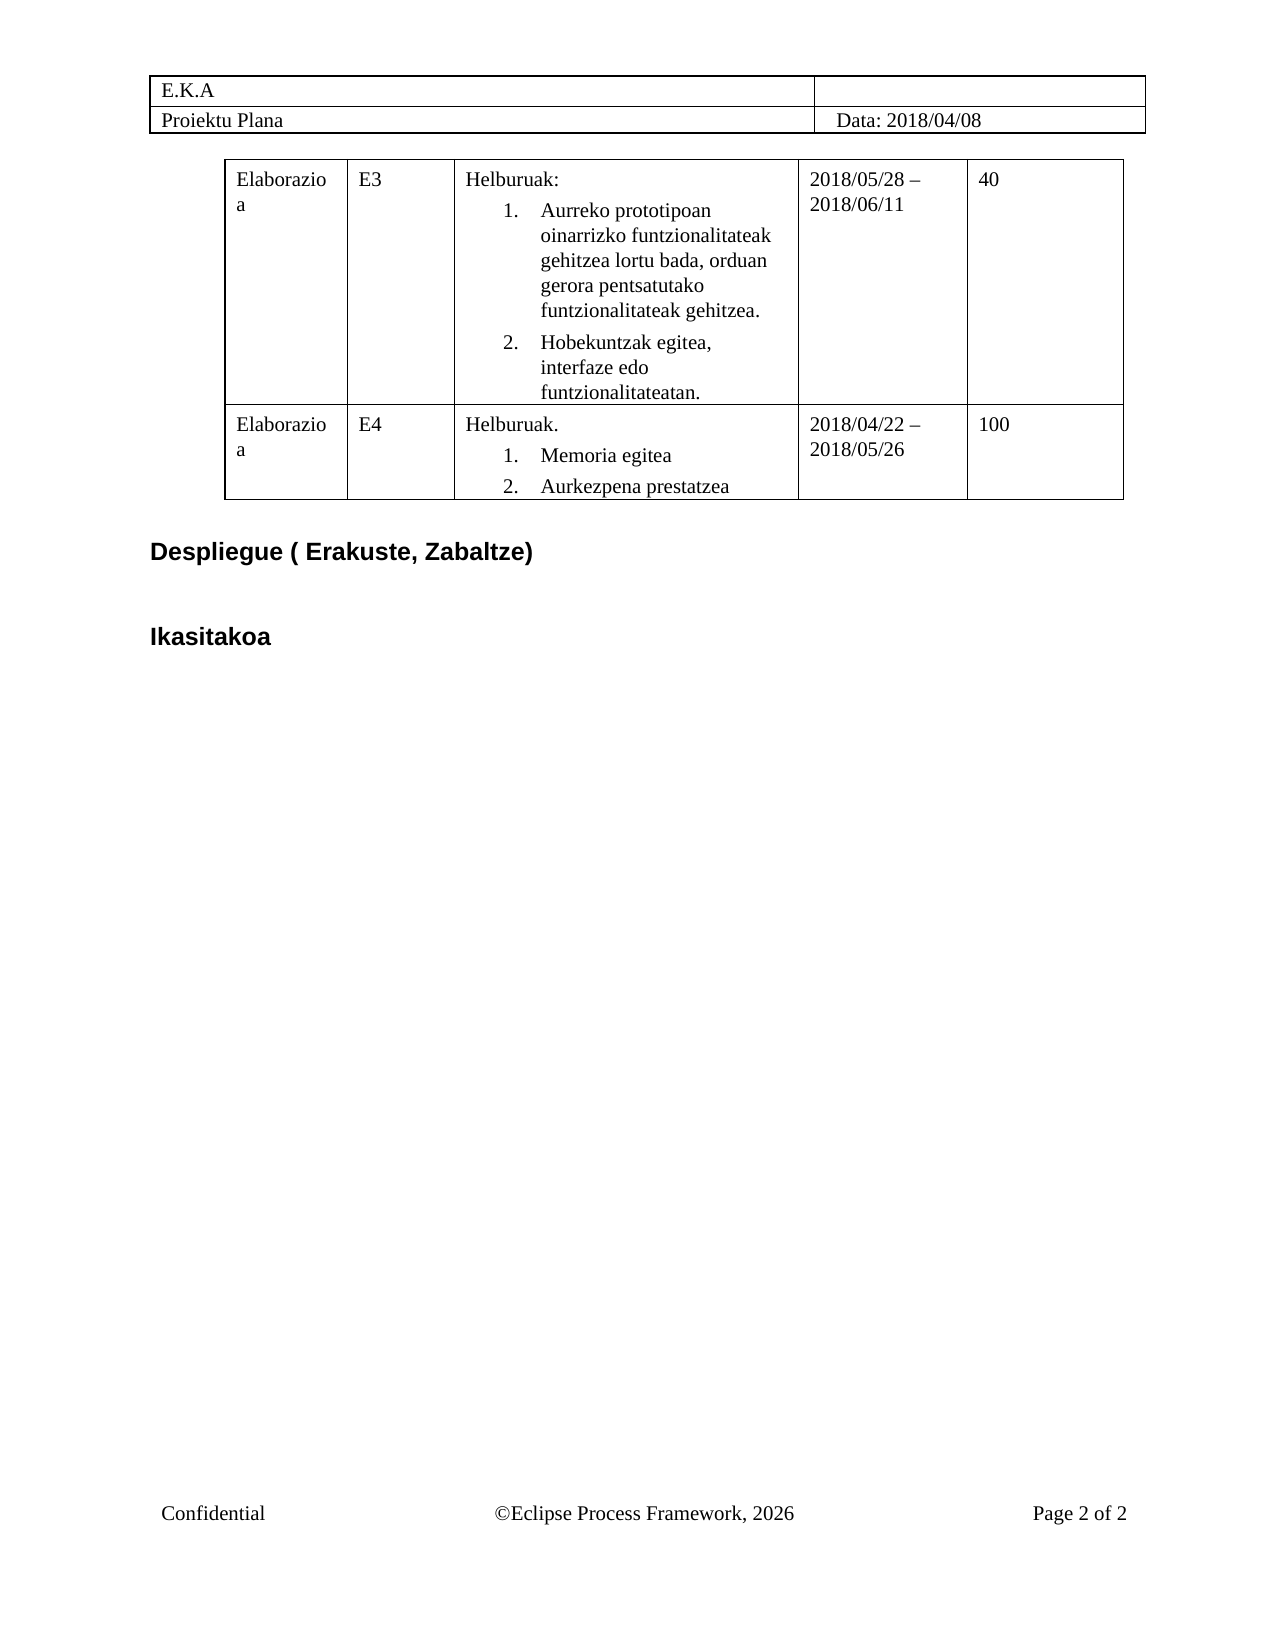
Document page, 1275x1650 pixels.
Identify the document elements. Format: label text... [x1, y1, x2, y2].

table_cell E4 [348, 405, 454, 498]
table_cell Helburuak. Memoria egitea Aurkezpena prestatzea [455, 405, 798, 498]
subtitle Ikasitakoa [150, 622, 1125, 651]
table_cell Elaborazioa [226, 405, 347, 498]
table_cell 2018/05/28 – 2018/06/11 [799, 160, 967, 404]
subtitle Despliegue ( Erakuste, Zabaltze) [150, 537, 1125, 566]
table_cell Elaborazioa [226, 160, 347, 404]
table_cell Helburuak: Aurreko prototipoan oinarrizko funtzionalitateak gehitzea lortu bada, orduan gerora pentsatutako funtzionalitateak gehitzea. Hobekuntzak egitea, interfaze edo funtzionalitateatan. [455, 160, 798, 404]
table_cell 40 [968, 160, 1123, 404]
table_cell 100 [968, 405, 1123, 498]
table_cell E3 [348, 160, 454, 404]
table_cell 2018/04/22 – 2018/05/26 [799, 405, 967, 498]
